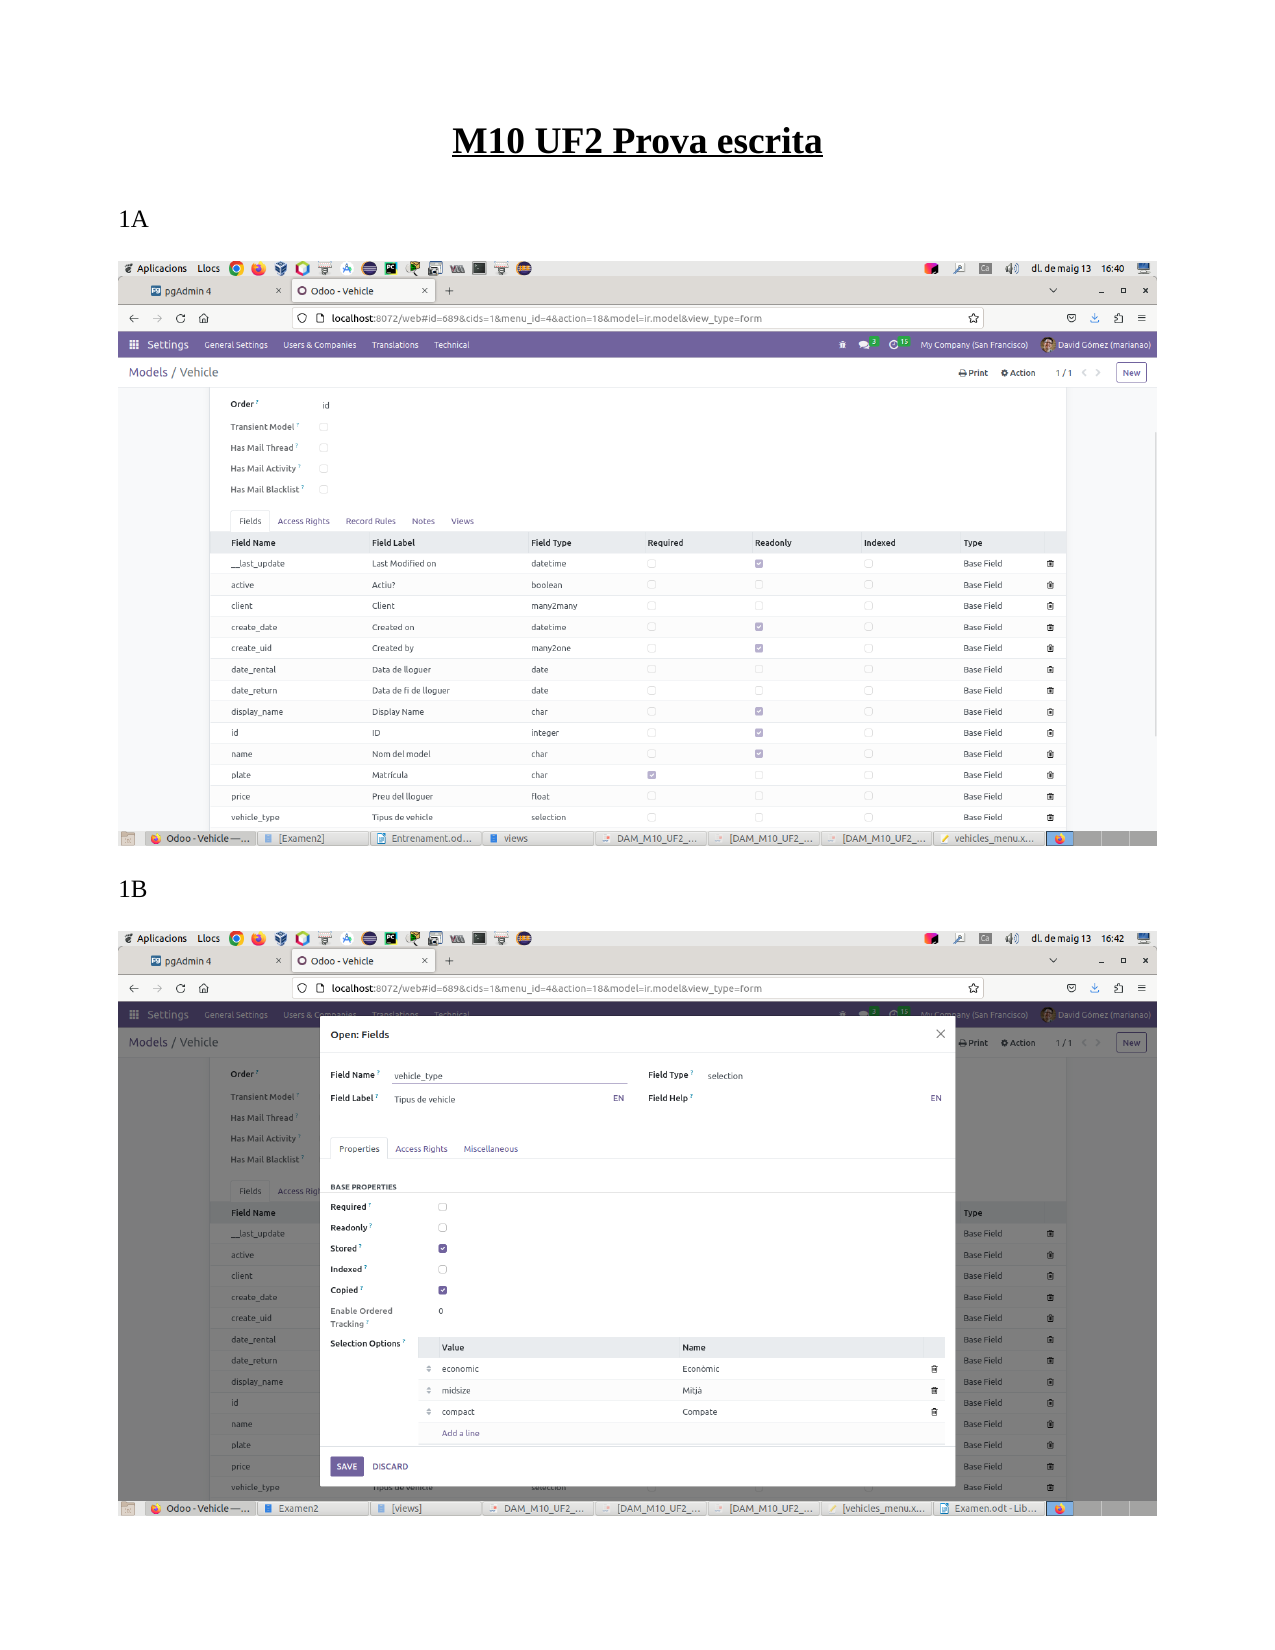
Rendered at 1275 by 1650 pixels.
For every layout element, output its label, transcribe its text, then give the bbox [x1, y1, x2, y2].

picture [118, 931, 1157, 1516]
text 1B [118, 874, 1157, 903]
picture [118, 261, 1157, 846]
text M10 UF2 Prova escrita [118, 118, 1157, 161]
text 1A [118, 204, 1157, 233]
